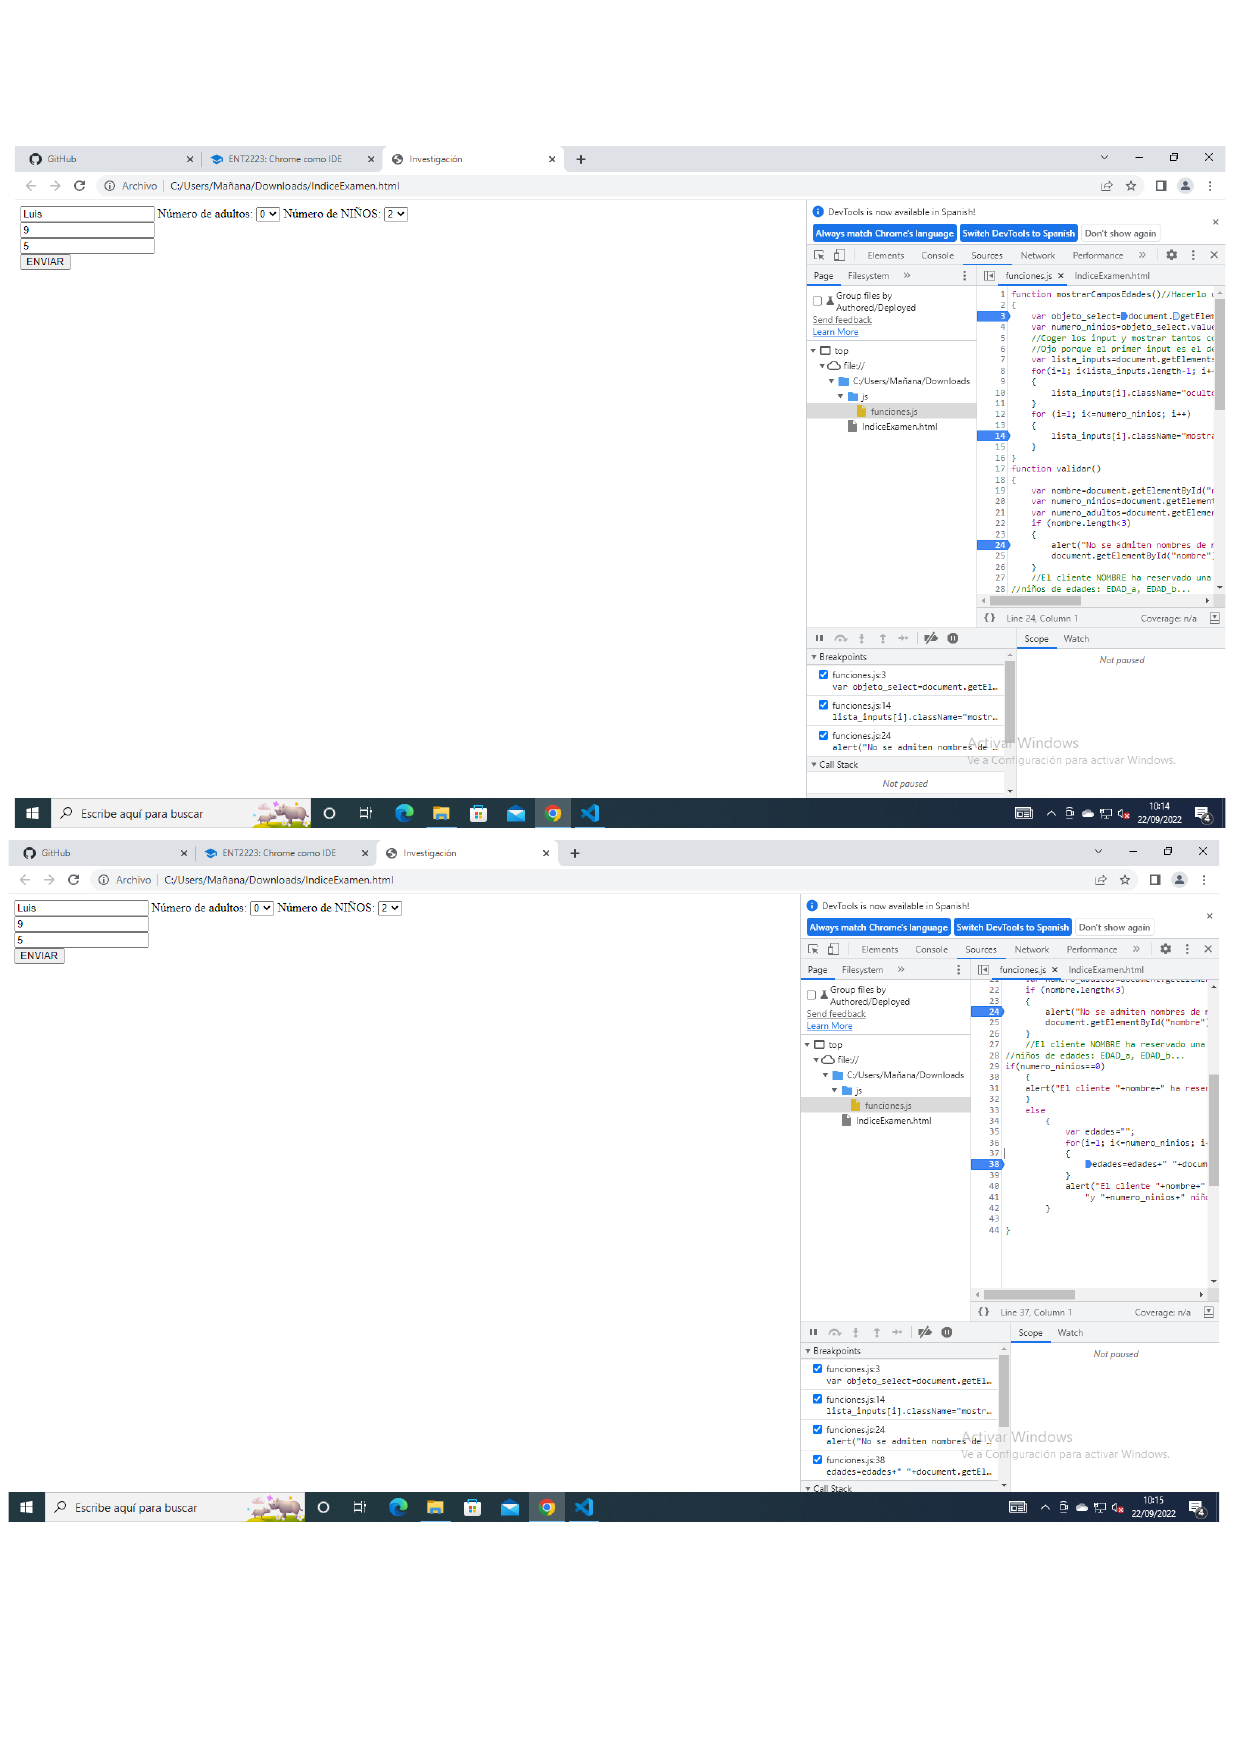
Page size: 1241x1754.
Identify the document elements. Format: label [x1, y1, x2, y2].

picture [8, 840, 1220, 1522]
picture [14, 146, 1226, 828]
